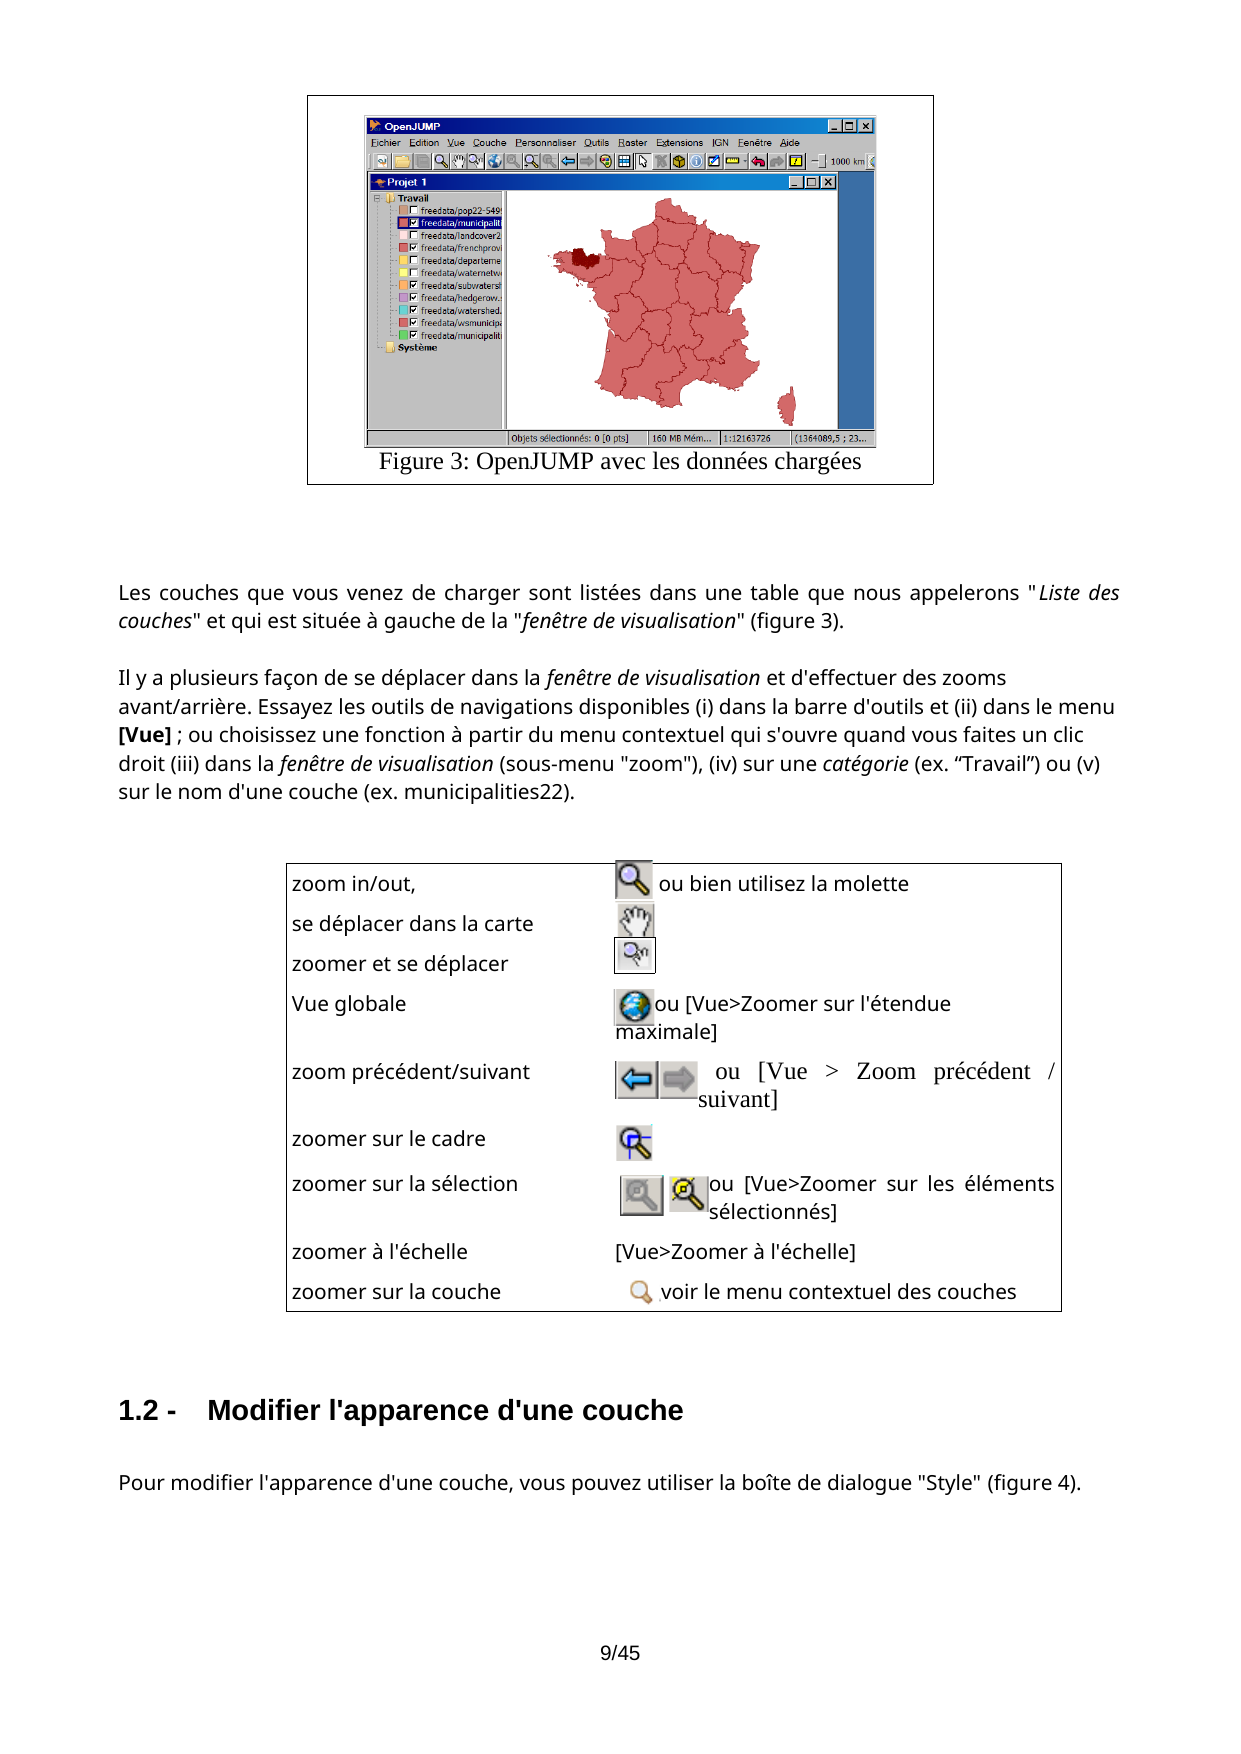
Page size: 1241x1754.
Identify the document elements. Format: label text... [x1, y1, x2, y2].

table_cell zoomer et se déplacer [287, 943, 609, 983]
picture [615, 860, 653, 899]
text Figure 3: OpenJUMP avec les données chargées [316, 128, 924, 475]
picture [615, 1124, 653, 1161]
table_cell se déplacer dans la carte [287, 903, 609, 943]
picture [622, 1278, 661, 1306]
table_cell zoom précédent/suivant [287, 1051, 609, 1118]
table_cell zoomer à l'échelle [287, 1231, 609, 1271]
text Il y a plusieurs façon de se déplacer dans la fenêtre de visualisation et d'effectuer des zooms avant/arrière. Essayez les outils de navigations disponibles (i) dans la barre d'outils et (ii) dans le menu [Vue] ; ou choisissez une fonction à partir du menu contextuel qui s'ouvre quand vous faites un clic droit (iii) dans la fenêtre de visualisation (sous-menu "zoom"), (iv) sur une catégorie (ex. “Travail”) ou (v) sur le nom d'une couche (ex. municipalities22). [118, 663, 1122, 806]
text Pour modifier l'apparence d'une couche, vous pouvez utiliser la boîte de dialogue "Style" (figure 4). [118, 1468, 1122, 1496]
table_cell Vue globale [287, 983, 609, 1051]
table_cell [656, 943, 1061, 969]
table_header ou bien utilisez la molette [609, 864, 1061, 903]
table_cell ou [Vue > Zoom précédent / suivant] [609, 1099, 1061, 1118]
table_cell [609, 903, 615, 943]
table_cell zoomer sur la sélection [287, 1163, 609, 1231]
picture [615, 901, 655, 937]
table_cell zoomer sur le cadre [287, 1118, 609, 1163]
table_cell [609, 943, 614, 969]
table_cell ou [Vue > Zoom précédent / suivant] [609, 1051, 1061, 1098]
table_cell ou [Vue>Zoomer sur les éléments sélectionnés] [609, 1163, 1061, 1231]
picture [668, 1175, 709, 1212]
table_cell [Vue>Zoomer à l'échelle] [609, 1231, 1061, 1271]
table_cell zoomer sur la couche [287, 1271, 609, 1311]
table_cell or ou [Vue>Zoomer sur l'étendue maximale] [609, 983, 1061, 1051]
table_cell [655, 903, 1061, 943]
picture [620, 1175, 664, 1216]
text Les couches que vous venez de charger sont listées dans une table que nous appelerons "Liste des couches" et qui est située à gauche de la "fenêtre de visualisation" (figure 3). [118, 578, 1122, 635]
subtitle Modifier l'apparence d'une couche [118, 1394, 1122, 1427]
table_cell voir le menu contextuel des couches [609, 1271, 1061, 1311]
picture [613, 989, 655, 1026]
picture [615, 1061, 698, 1099]
picture [364, 115, 877, 448]
table_cell [609, 1118, 1061, 1163]
table_cell [609, 970, 1061, 983]
picture [617, 940, 652, 970]
table_header zoom in/out, [287, 864, 609, 903]
